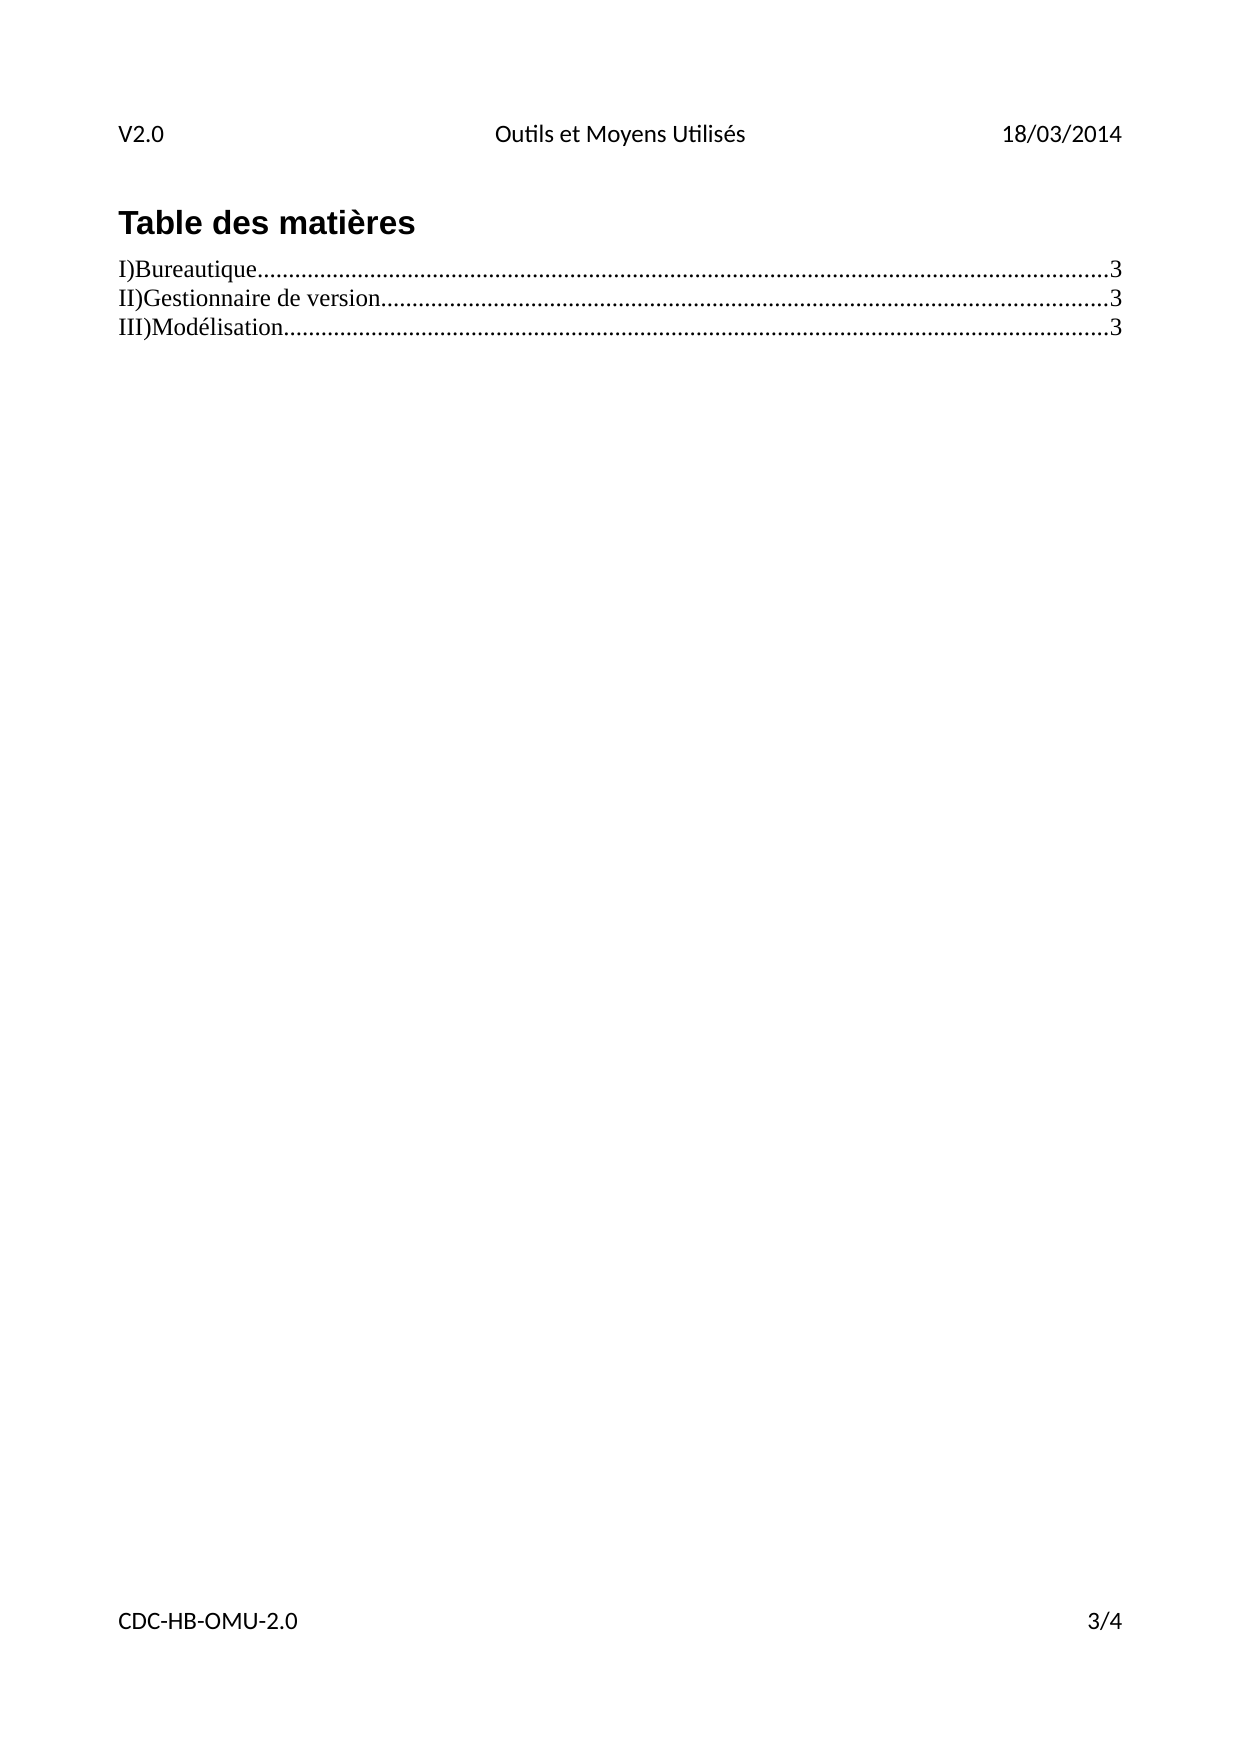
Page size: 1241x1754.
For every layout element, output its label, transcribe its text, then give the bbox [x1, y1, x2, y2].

text I)Bureautique 3 [118, 254, 1122, 283]
text II)Gestionnaire de version 3 [118, 283, 1122, 312]
subtitle Table des matières [118, 203, 1122, 242]
text III)Modélisation 3 [118, 312, 1122, 340]
